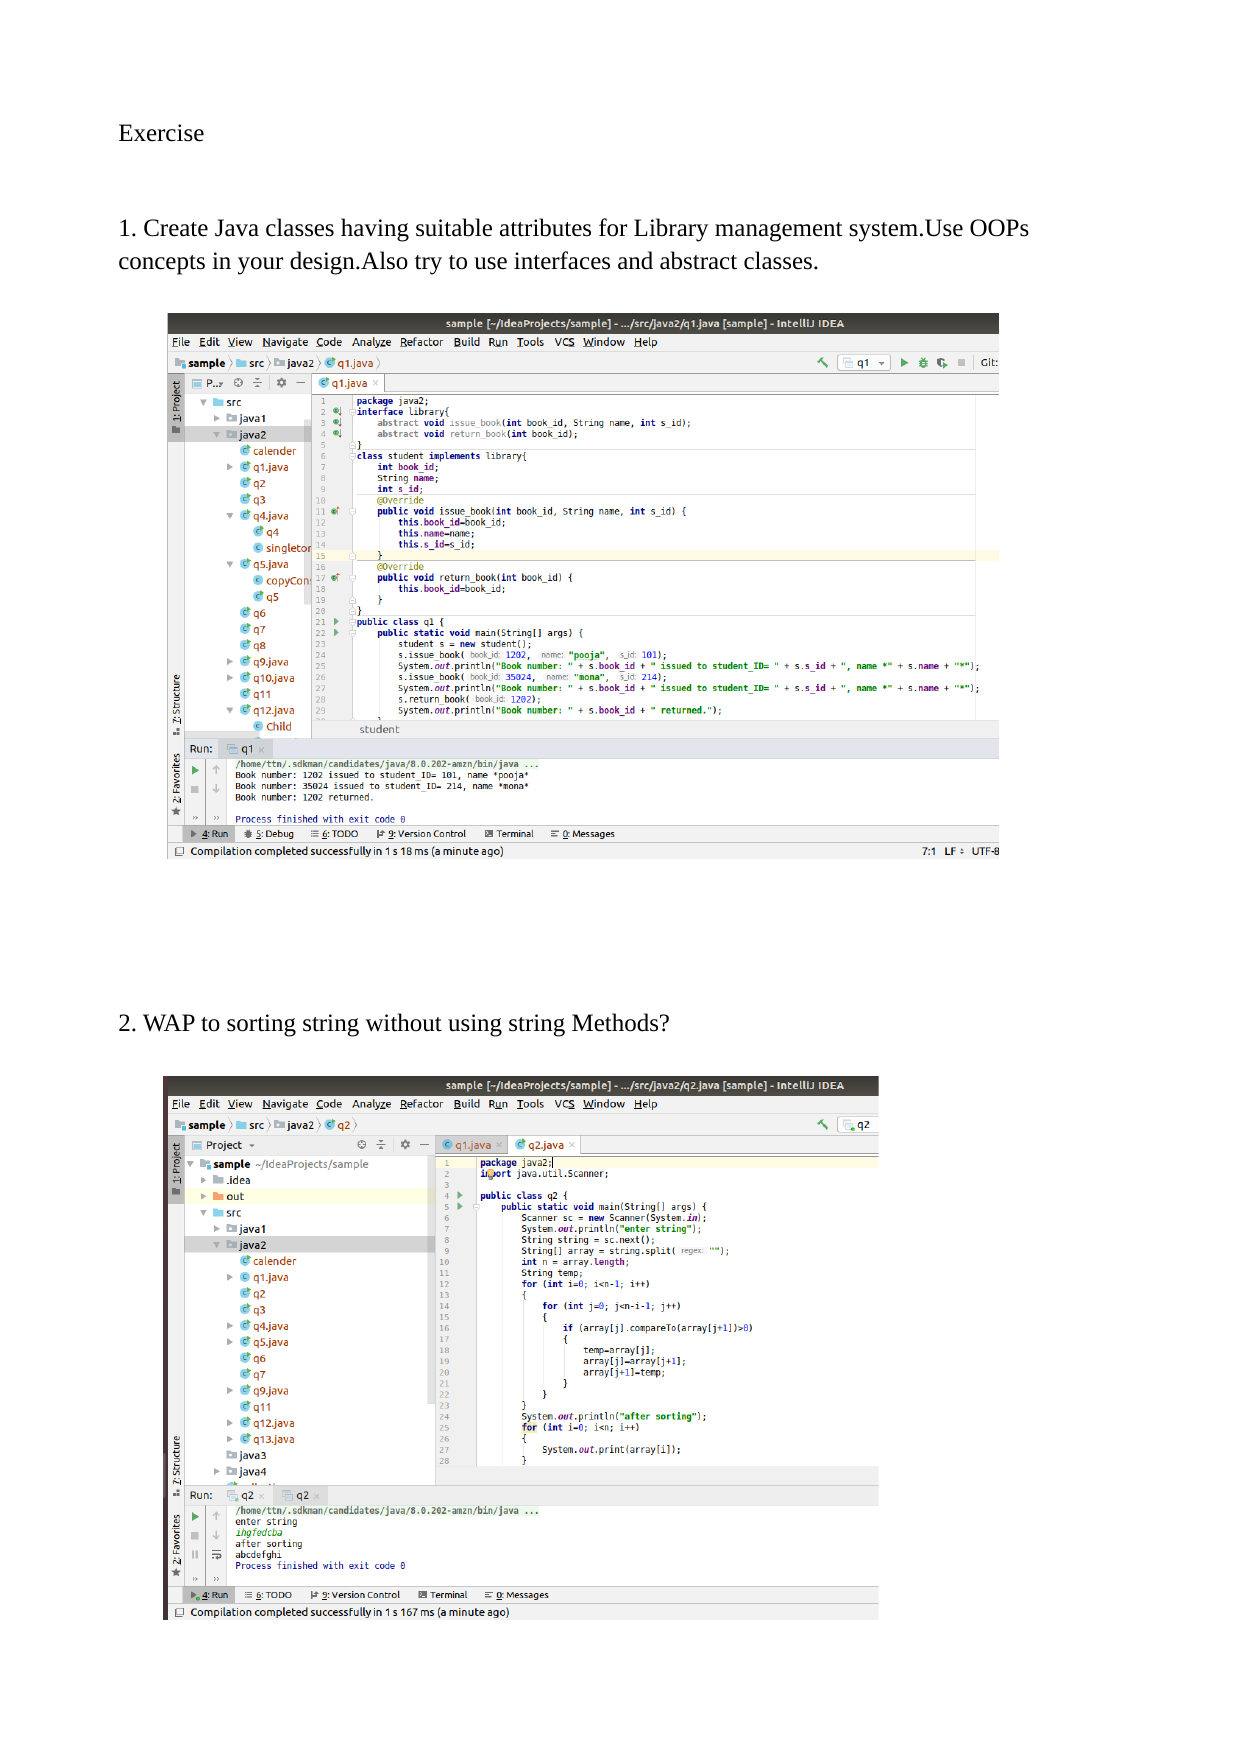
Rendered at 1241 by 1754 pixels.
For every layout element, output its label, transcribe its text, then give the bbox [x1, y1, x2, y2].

picture [167, 313, 999, 859]
picture [163, 1076, 879, 1620]
text Exercise [118, 118, 1122, 147]
text 1. Create Java classes having suitable attributes for Library management system.Use OOPs concepts in your design.Also try to use interfaces and abstract classes. [118, 213, 1122, 275]
text 2. WAP to sorting string without using string Methods? [118, 1008, 1122, 1037]
